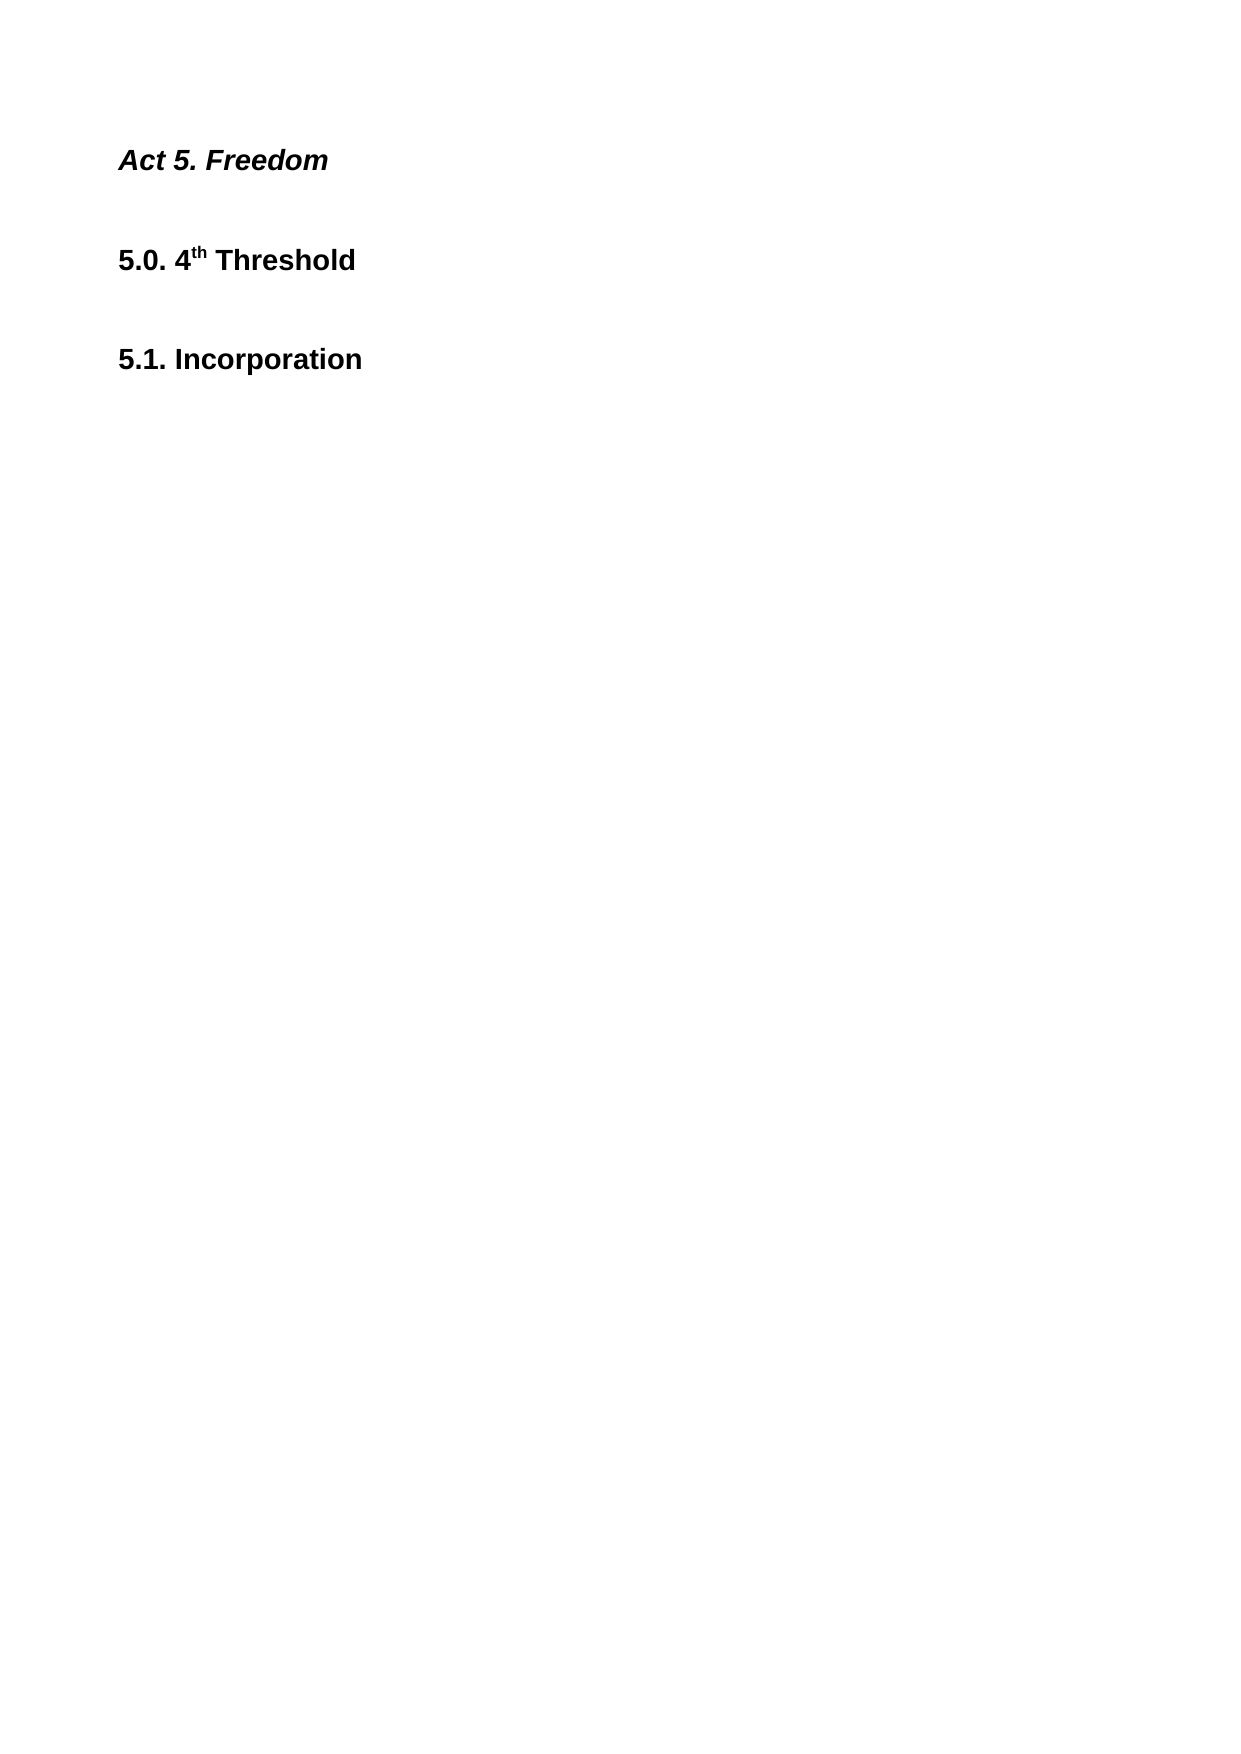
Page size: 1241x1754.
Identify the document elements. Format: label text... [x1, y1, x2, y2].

subtitle 5.0. 4th Threshold [118, 243, 1122, 276]
subtitle Act 5. Freedom [118, 143, 1122, 177]
subtitle 5.1. Incorporation [118, 342, 1122, 376]
